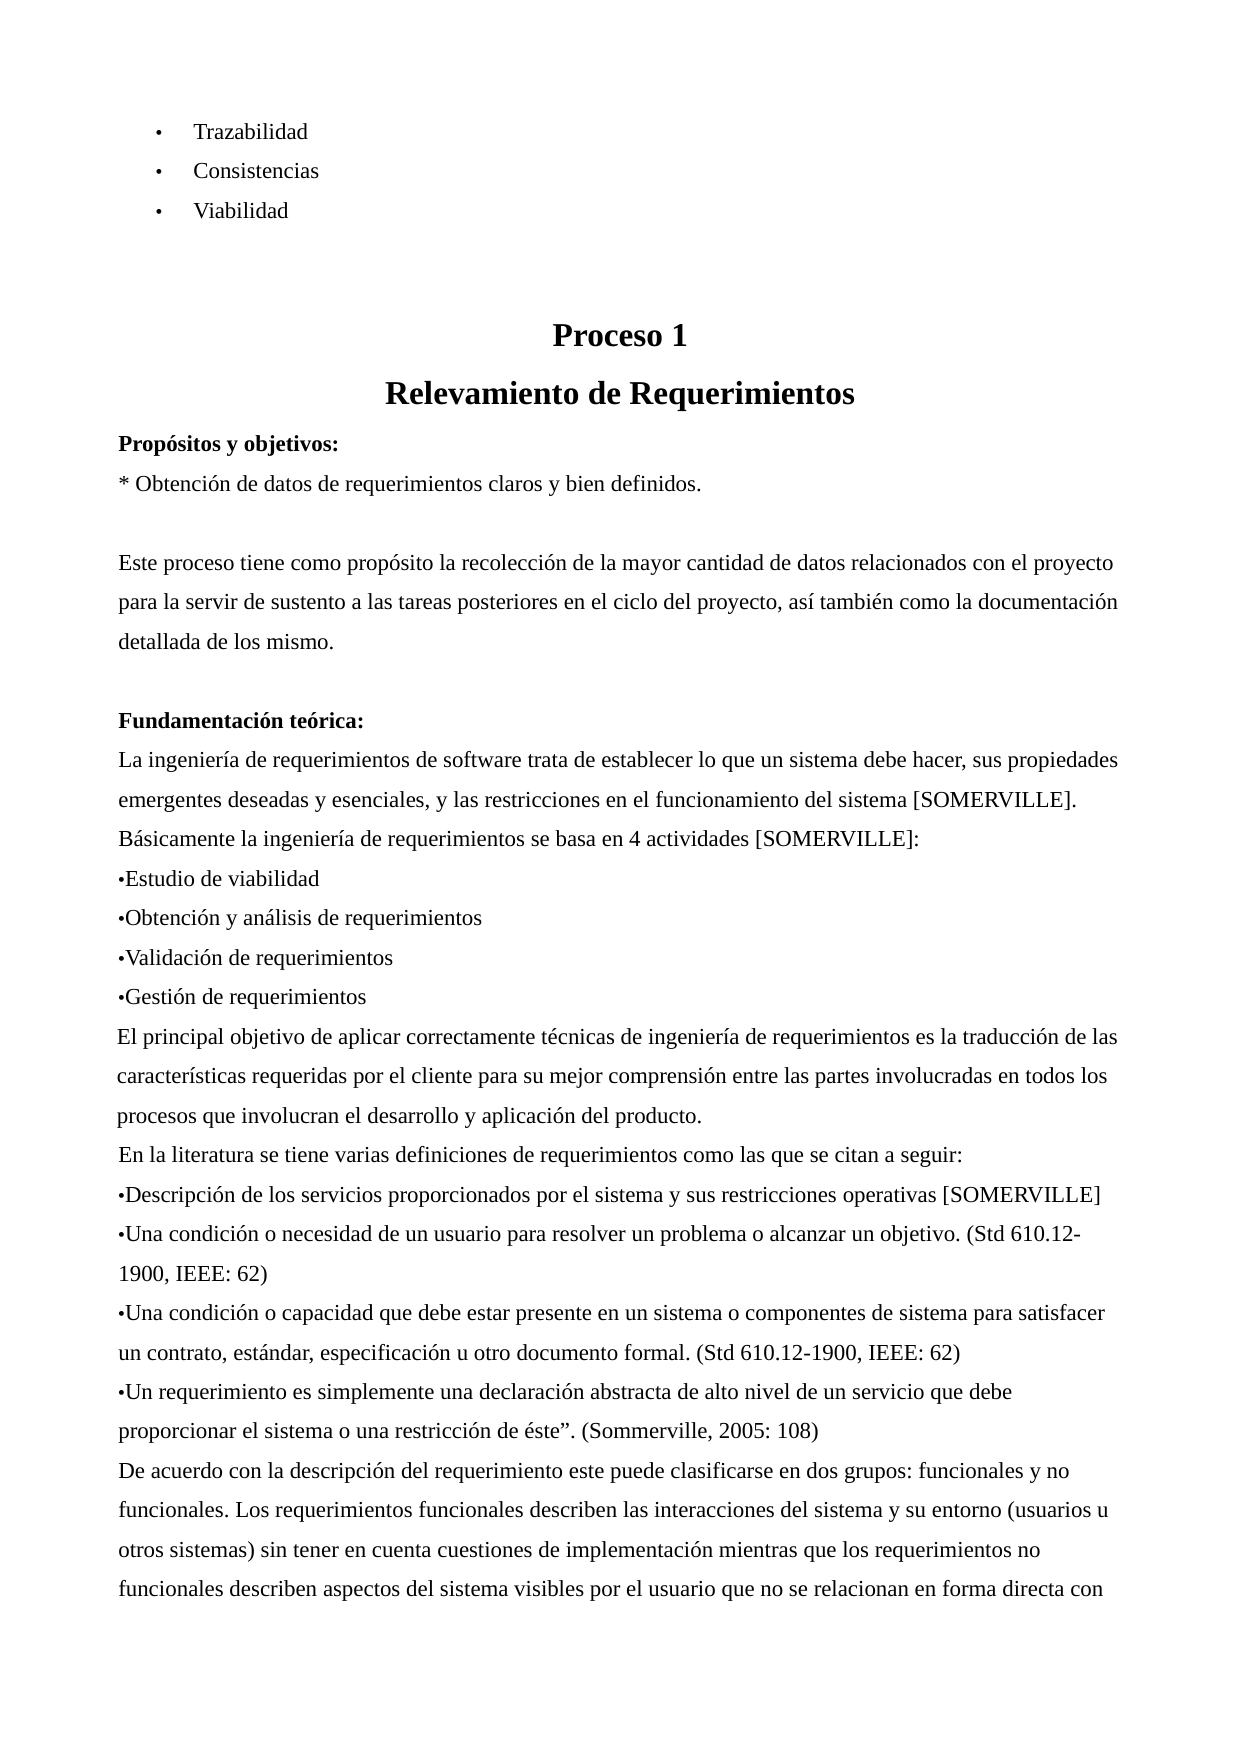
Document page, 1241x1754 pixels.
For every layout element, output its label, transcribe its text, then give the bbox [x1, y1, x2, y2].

text La ingeniería de requerimientos de software trata de establecer lo que un sistema debe hacer, sus propiedades emergentes deseadas y esenciales, y las restricciones en el funcionamiento del sistema [SOMERVILLE]. Básicamente la ingeniería de requerimientos se basa en 4 actividades [SOMERVILLE]: [118, 746, 1122, 852]
text Este proceso tiene como propósito la recolección de la mayor cantidad de datos relacionados con el proyecto para la servir de sustento a las tareas posteriores en el ciclo del proyecto, así también como la documentación detallada de los mismo. [118, 549, 1122, 654]
list Consistencias [156, 158, 1122, 184]
list Un requerimiento es simplemente una declaración abstracta de alto nivel de un servicio que debe proporcionar el sistema o una restricción de éste”. (Sommerville, 2005: 108) [118, 1378, 1122, 1444]
text * Obtención de datos de requerimientos claros y bien definidos. [118, 470, 1122, 496]
list Gestión de requerimientos [118, 983, 1122, 1009]
list Estudio de viabilidad [118, 865, 1122, 891]
text Relevamiento de Requerimientos [118, 373, 1122, 411]
text Proceso 1 [118, 316, 1122, 354]
list Trazabilidad [156, 118, 1122, 144]
list Viabilidad [156, 197, 1122, 223]
list Validación de requerimientos [118, 944, 1122, 970]
text Propósitos y objetivos: [118, 431, 1122, 457]
list Una condición o necesidad de un usuario para resolver un problema o alcanzar un objetivo. (Std 610.12-1900, IEEE: 62) [118, 1220, 1122, 1286]
text En la literatura se tiene varias definiciones de requerimientos como las que se citan a seguir: [118, 1141, 1122, 1167]
text De acuerdo con la descripción del requerimiento este puede clasificarse en dos grupos: funcionales y no funcionales. Los requerimientos funcionales describen las interacciones del sistema y su entorno (usuarios u otros sistemas) sin tener en cuenta cuestiones de implementación mientras que los requerimientos no funcionales describen aspectos del sistema visibles por el usuario que no se relacionan en forma directa con [118, 1457, 1122, 1602]
list Descripción de los servicios proporcionados por el sistema y sus restricciones operativas [SOMERVILLE] [118, 1181, 1122, 1207]
list Una condición o capacidad que debe estar presente en un sistema o componentes de sistema para satisfacer un contrato, estándar, especificación u otro documento formal. (Std 610.12-1900, IEEE: 62) [118, 1299, 1122, 1365]
list Obtención y análisis de requerimientos [118, 904, 1122, 931]
text Fundamentación teórica: [118, 707, 1122, 733]
list El principal objetivo de aplicar correctamente técnicas de ingeniería de requerimientos es la traducción de las características requeridas por el cliente para su mejor comprensión entre las partes involucradas en todos los procesos que involucran el desarrollo y aplicación del producto. [117, 1023, 1122, 1128]
